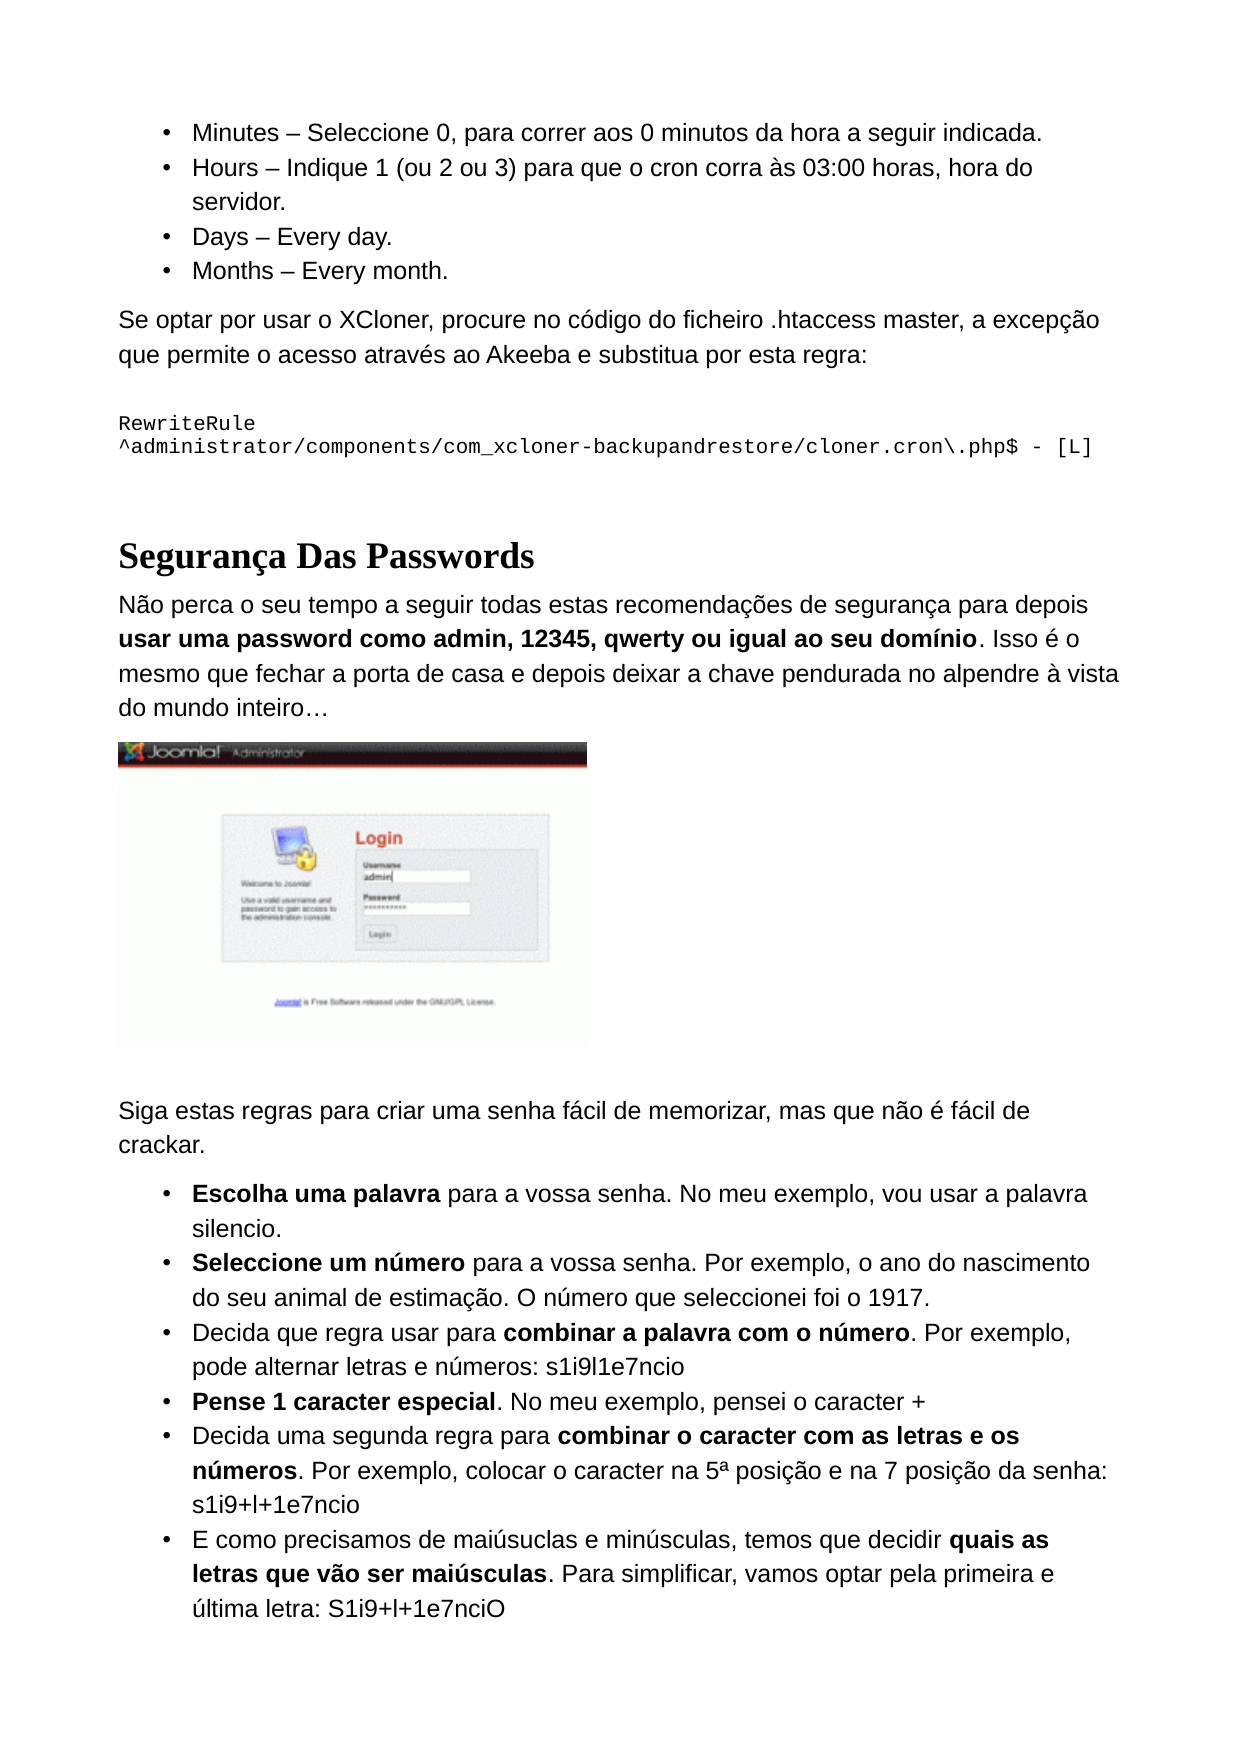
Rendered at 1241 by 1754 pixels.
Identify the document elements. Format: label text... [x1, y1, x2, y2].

picture [118, 742, 587, 1047]
list Minutes – Seleccione 0, para correr aos 0 minutos da hora a seguir indicada. [162, 118, 1122, 147]
list Decida que regra usar para combinar a palavra com o número. Por exemplo, pode alternar letras e números: s1i9l1e7ncio [162, 1317, 1122, 1381]
list Seleccione um número para a vossa senha. Por exemplo, o ano do nascimento do seu animal de estimação. O número que seleccionei foi o 1917. [162, 1248, 1122, 1312]
text Não perca o seu tempo a seguir todas estas recomendações de segurança para depois usar uma password como admin, 12345, qwerty ou igual ao seu domínio. Isso é o mesmo que fechar a porta de casa e depois deixar a chave pendurada no alpendre à vista do mundo inteiro… [118, 589, 1122, 722]
list Decida uma segunda regra para combinar o caracter com as letras e os números. Por exemplo, colocar o caracter na 5ª posição e na 7 posição da senha: s1i9+l+1e7ncio [162, 1421, 1122, 1519]
text Se optar por usar o XCloner, procure no código do ficheiro .htaccess master, a excepção que permite o acesso através ao Akeeba e substitua por esta regra: [118, 306, 1122, 369]
list Days – Every day. [162, 222, 1122, 251]
text Siga estas regras para criar uma senha fácil de memorizar, mas que não é fácil de crackar. [118, 1096, 1122, 1159]
list Hours – Indique 1 (ou 2 ou 3) para que o cron corra às 03:00 horas, hora do servidor. [162, 153, 1122, 216]
list Escolha uma palavra para a vossa senha. No meu exemplo, vou usar a palavra silencio. [162, 1179, 1122, 1243]
subtitle Segurança Das Passwords [118, 534, 1122, 577]
list Months – Every month. [162, 256, 1122, 285]
list Pense 1 caracter especial. No meu exemplo, pensei o caracter + [162, 1387, 1122, 1415]
list E como precisamos de maiúsuclas e minúsculas, temos que decidir quais as letras que vão ser maiúsculas. Para simplificar, vamos optar pela primeira e última letra: S1i9+l+1e7nciO [162, 1525, 1122, 1622]
text RewriteRule ^administrator/components/com_xcloner-backupandrestore/cloner.cron\.php$ - [L] [118, 413, 1122, 460]
